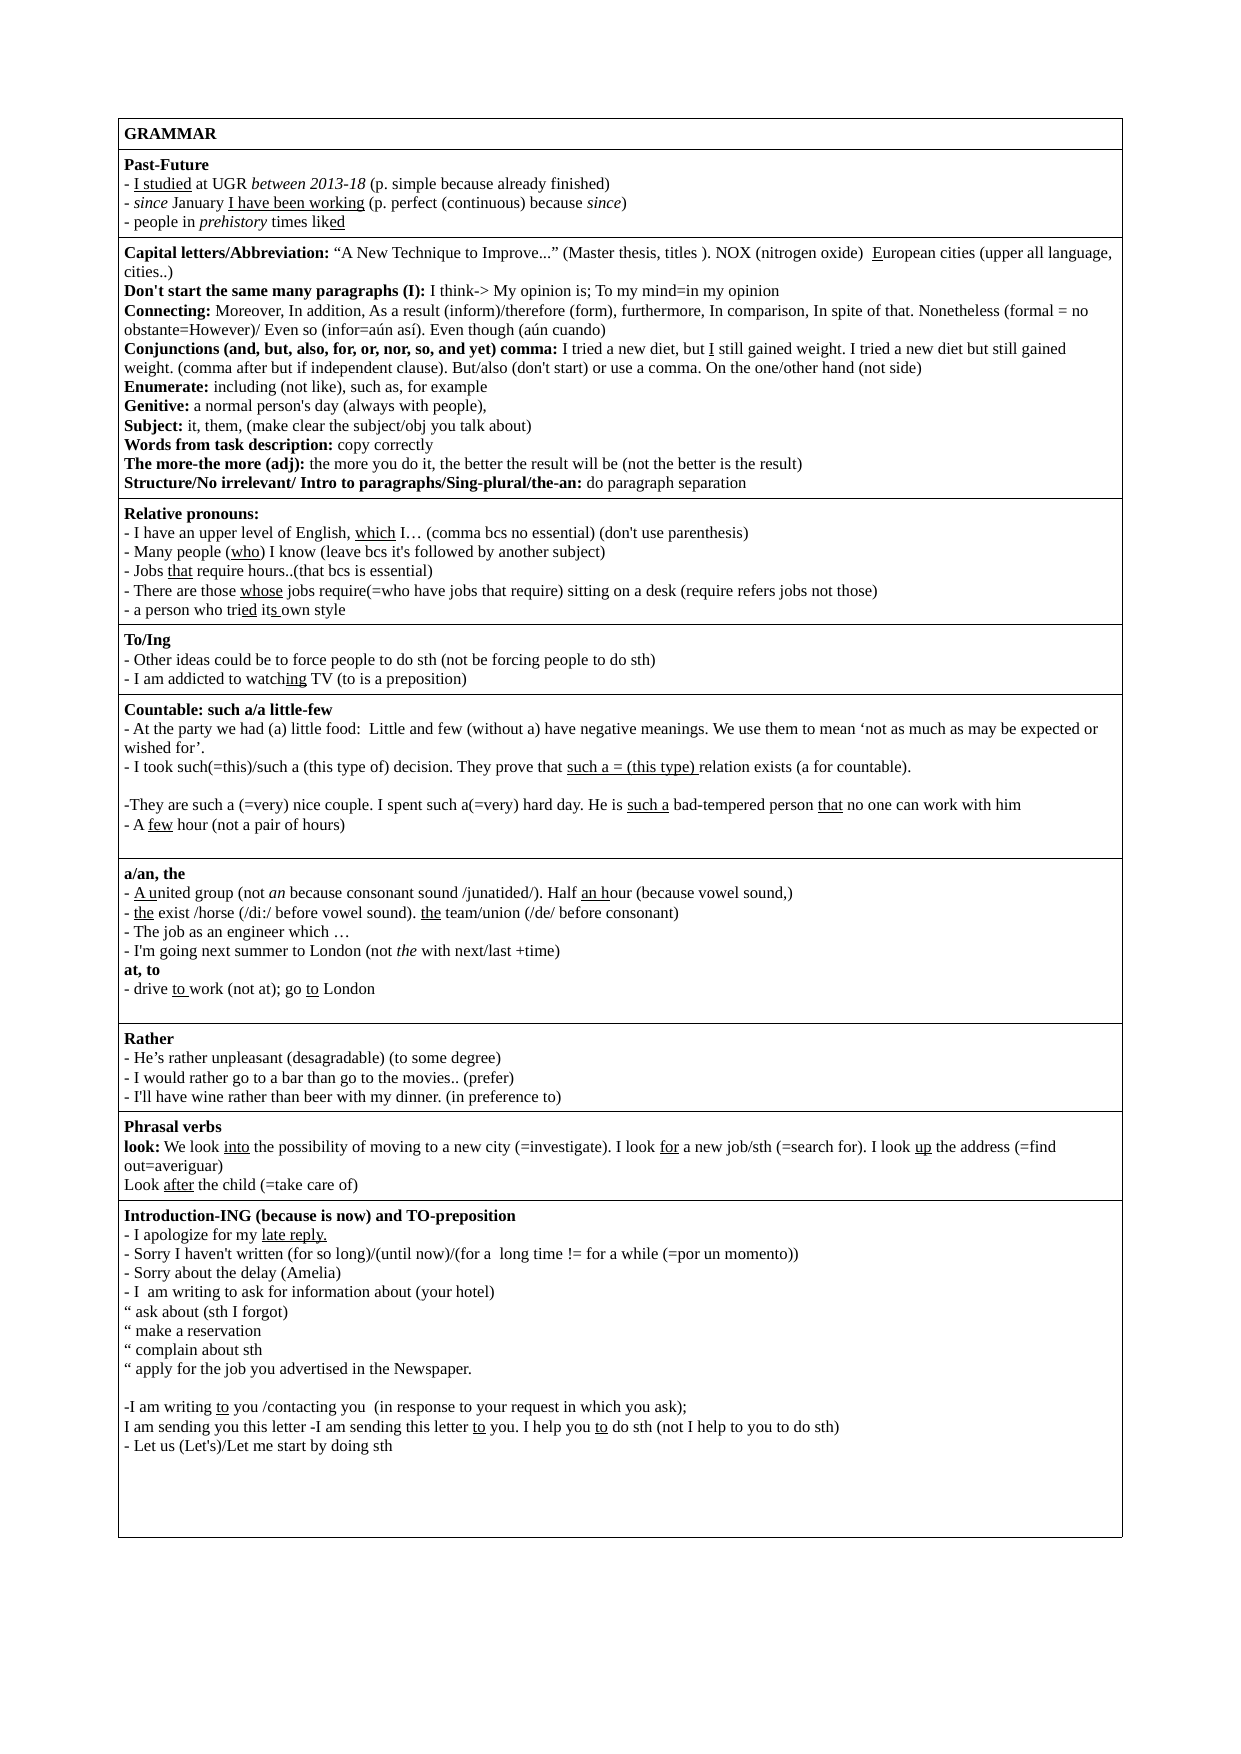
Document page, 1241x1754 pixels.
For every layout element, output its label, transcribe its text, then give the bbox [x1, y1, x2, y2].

table_cell Relative pronouns: - I have an upper level of English, which I… (comma bcs no essential) (don't use parenthesis) - Many people (who) I know (leave bcs it's followed by another subject) - Jobs that require hours..(that bcs is essential) - There are those whose jobs require(=who have jobs that require) sitting on a desk (require refers jobs not those) - a person who tried its own style [119, 499, 1122, 624]
table_cell Past-Future - I studied at UGR between 2013-18 (p. simple because already finished) - since January I have been working (p. perfect (continuous) because since) - people in prehistory times liked [119, 150, 1122, 237]
table_cell a/an, the - A united group (not an because consonant sound /junatided/). Half an hour (because vowel sound,) - the exist /horse (/di:/ before vowel sound). the team/union (/de/ before consonant) - The job as an engineer which … - I'm going next summer to London (not the with next/last +time) at, to - drive to work (not at); go to London [119, 859, 1122, 1023]
table_cell Countable: such a/a little-few - At the party we had (a) little food: Little and few (without a) have negative meanings. We use them to mean ‘not as much as may be expected or wished for’. - I took such(=this)/such a (this type of) decision. They prove that such a = (this type) relation exists (a for countable). -They are such a (=very) nice couple. I spent such a(=very) hard day. He is such a bad-tempered person that no one can work with him - A few hour (not a pair of hours) [119, 695, 1122, 858]
table_cell Rather - He’s rather unpleasant (desagradable) (to some degree) - I would rather go to a bar than go to the movies.. (prefer) - I'll have wine rather than beer with my dinner. (in preference to) [119, 1024, 1122, 1111]
table_cell To/Ing - Other ideas could be to force people to do sth (not be forcing people to do sth) - I am addicted to watching TV (to is a preposition) [119, 625, 1122, 693]
table_header GRAMMAR [119, 119, 1122, 149]
table_cell Capital letters/Abbreviation: “A New Technique to Improve...” (Master thesis, titles ). NOX (nitrogen oxide) European cities (upper all language, cities..) Don't start the same many paragraphs (I): I think-> My opinion is; To my mind=in my opinion Connecting: Moreover, In addition, As a result (inform)/therefore (form), furthermore, In comparison, In spite of that. Nonetheless (formal = no obstante=However)/ Even so (infor=aún así). Even though (aún cuando) Conjunctions (and, but, also, for, or, nor, so, and yet) comma: I tried a new diet, but I still gained weight. I tried a new diet but still gained weight. (comma after but if independent clause). But/also (don't start) or use a comma. On the one/other hand (not side) Enumerate: including (not like), such as, for example Genitive: a normal person's day (always with people), Subject: it, them, (make clear the subject/obj you talk about) Words from task description: copy correctly The more-the more (adj): the more you do it, the better the result will be (not the better is the result) Structure/No irrelevant/ Intro to paragraphs/Sing-plural/the-an: do paragraph separation [119, 238, 1122, 498]
table_cell Phrasal verbs look: We look into the possibility of moving to a new city (=investigate). I look for a new job/sth (=search for). I look up the address (=find out=averiguar) Look after the child (=take care of) [119, 1112, 1122, 1200]
table_cell Introduction-ING (because is now) and TO-preposition - I apologize for my late reply. - Sorry I haven't written (for so long)/(until now)/(for a long time != for a while (=por un momento)) - Sorry about the delay (Amelia) - I am writing to ask for information about (your hotel) “ ask about (sth I forgot) “ make a reservation “ complain about sth “ apply for the job you advertised in the Newspaper. -I am writing to you /contacting you (in response to your request in which you ask); I am sending you this letter -I am sending this letter to you. I help you to do sth (not I help to you to do sth) - Let us (Let's)/Let me start by doing sth [119, 1201, 1122, 1537]
